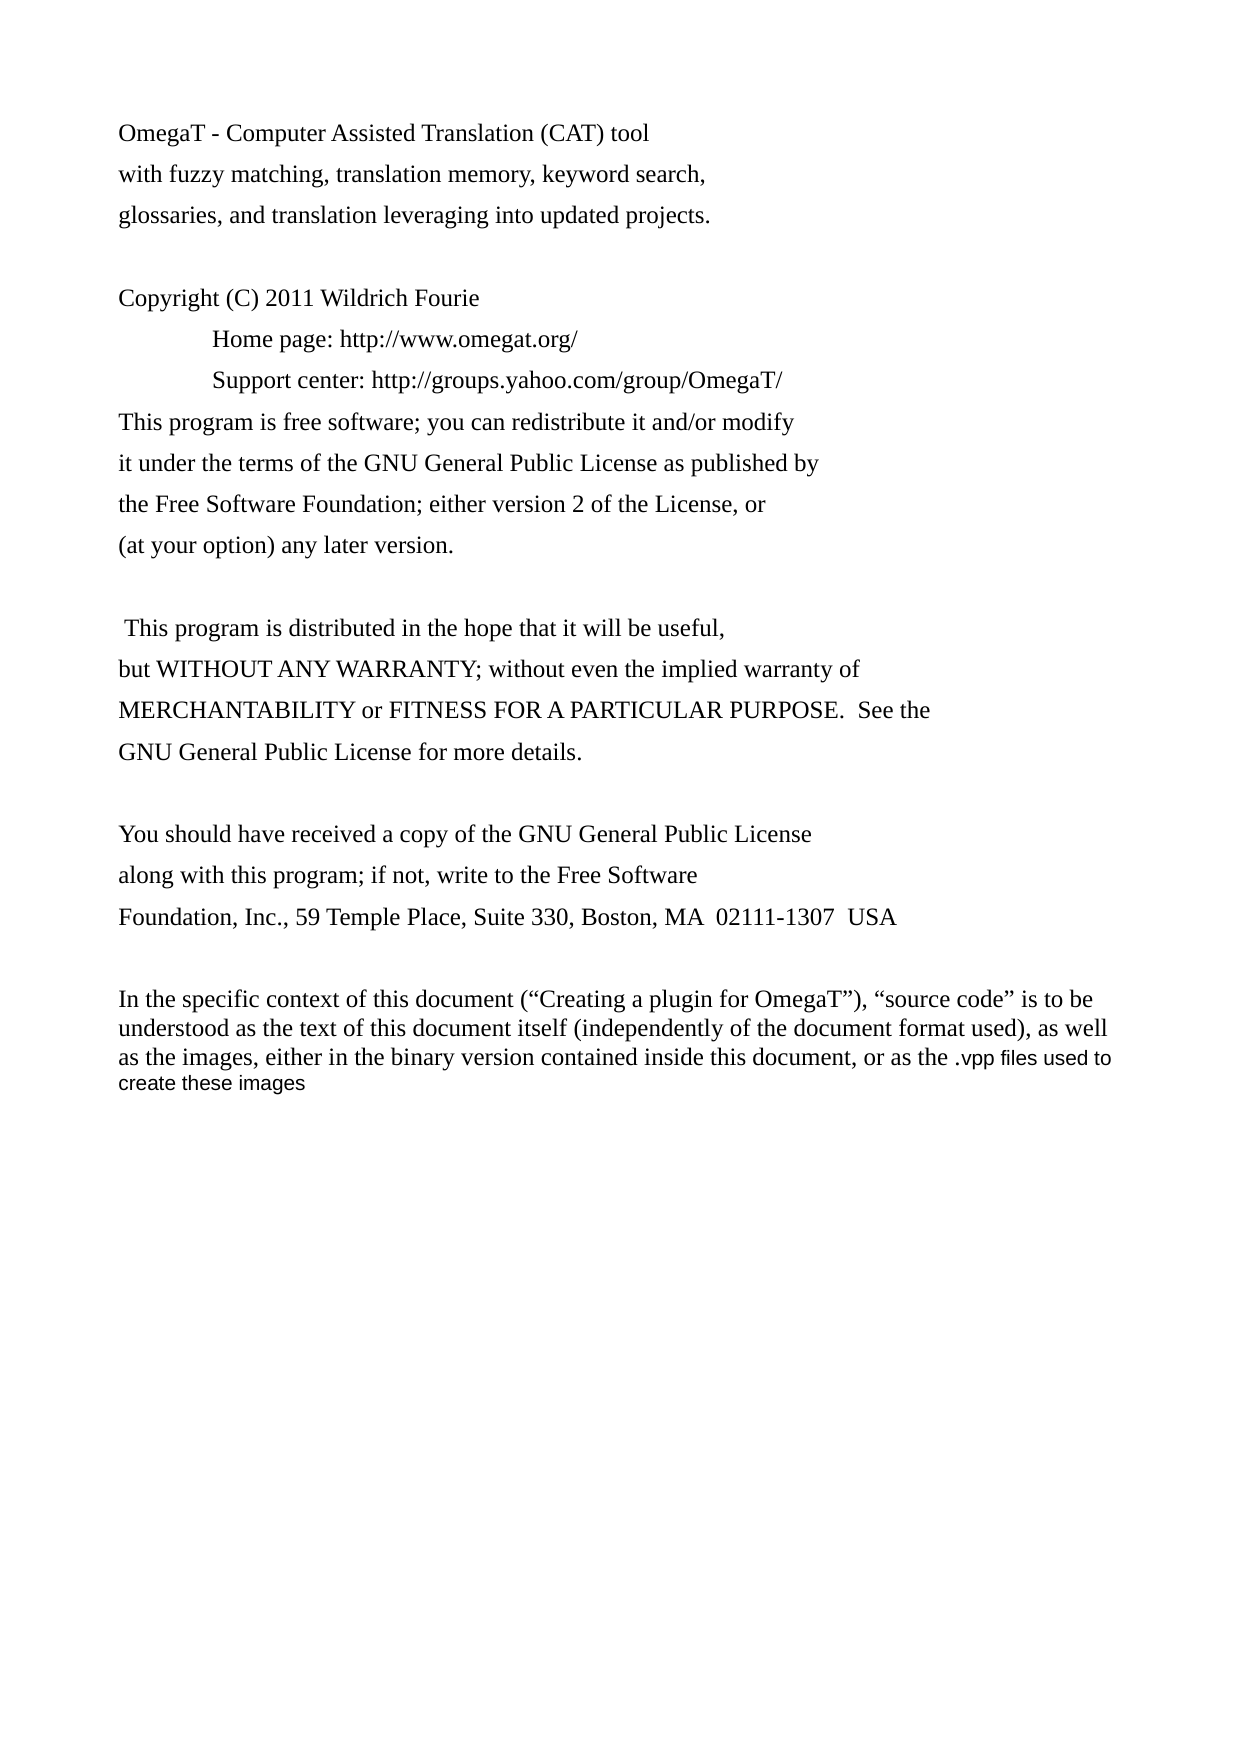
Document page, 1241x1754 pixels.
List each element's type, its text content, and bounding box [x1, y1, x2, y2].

text MERCHANTABILITY or FITNESS FOR A PARTICULAR PURPOSE. See the [118, 696, 1122, 724]
text In the specific context of this document (“Creating a plugin for OmegaT”), “source code” is to be understood as the text of this document itself (independently of the document format used), as well as the images, either in the binary version contained inside this document, or as the .vpp files used to create these images [118, 984, 1122, 1094]
text GNU General Public License for more details. [118, 737, 1122, 766]
text the Free Software Foundation; either version 2 of the License, or [118, 489, 1122, 518]
text with fuzzy matching, translation memory, keyword search, [118, 159, 1122, 188]
text along with this program; if not, write to the Free Software [118, 861, 1122, 889]
text This program is free software; you can redistribute it and/or modify [118, 407, 1122, 436]
text Home page: http://www.omegat.org/ [118, 324, 1122, 353]
text This program is distributed in the hope that it will be useful, [118, 613, 1122, 642]
text OmegaT - Computer Assisted Translation (CAT) tool [118, 118, 1122, 147]
text Foundation, Inc., 59 Temple Place, Suite 330, Boston, MA 02111-1307 USA [118, 902, 1122, 931]
text Support center: http://groups.yahoo.com/group/OmegaT/ [118, 366, 1122, 394]
text glossaries, and translation leveraging into updated projects. [118, 201, 1122, 229]
text (at your option) any later version. [118, 531, 1122, 559]
text but WITHOUT ANY WARRANTY; without even the implied warranty of [118, 654, 1122, 683]
text it under the terms of the GNU General Public License as published by [118, 448, 1122, 477]
text Copyright (C) 2011 Wildrich Fourie [118, 283, 1122, 312]
text You should have received a copy of the GNU General Public License [118, 819, 1122, 848]
